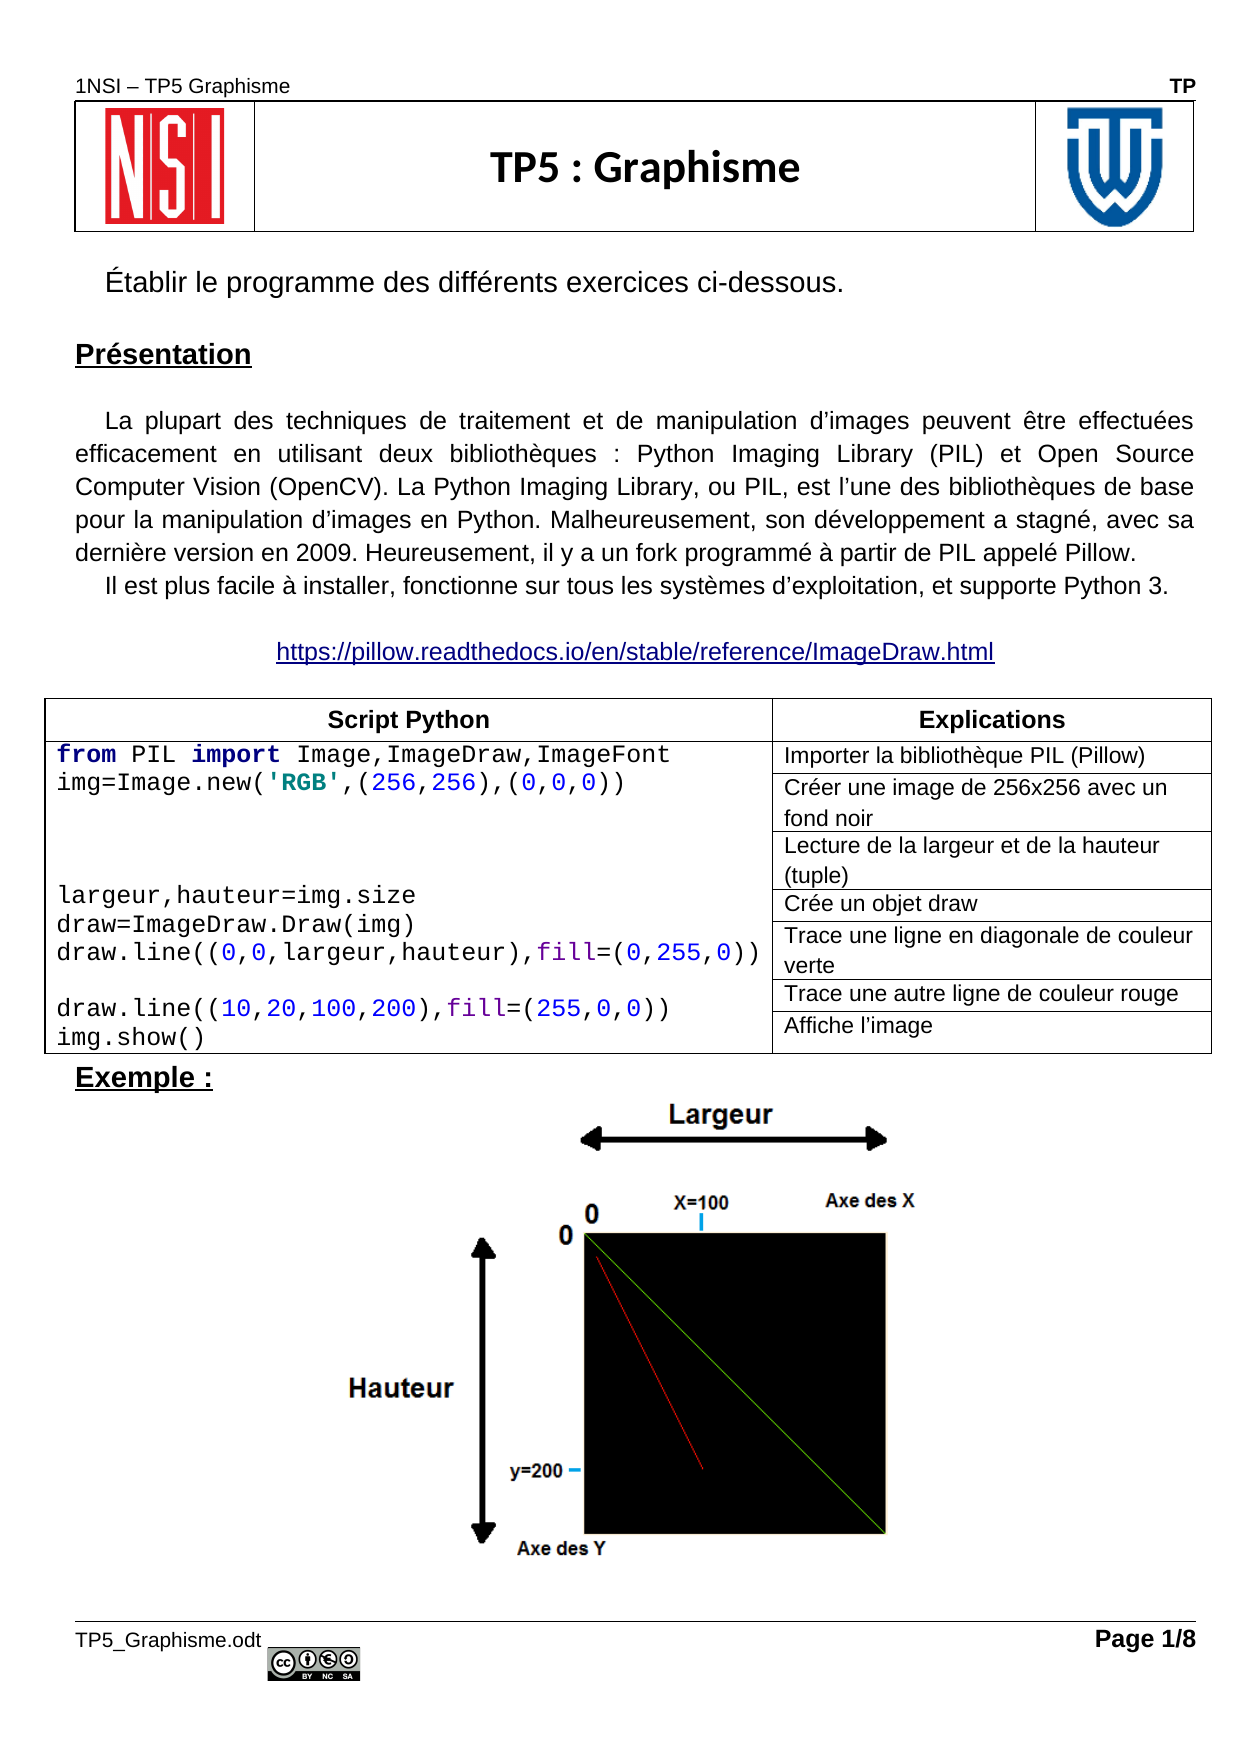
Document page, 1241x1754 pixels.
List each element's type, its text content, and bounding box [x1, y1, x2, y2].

table_cell Affiche l’image [773, 1012, 1211, 1053]
text Exemple : [75, 1060, 1196, 1093]
text Établir le programme des différents exercices ci-dessous. [75, 265, 1196, 299]
table_header Explications [773, 699, 1211, 741]
text La plupart des techniques de traitement et de manipulation d’images peuvent être effectuées efficacement en utilisant deux bibliothèques : Python Imaging Library (PIL) et Open Source Computer Vision (OpenCV). La Python Imaging Library, ou PIL, est l’une des bibliothèques de base pour la manipulation d’images en Python. Malheureusement, son développement a stagné, avec sa dernière version en 2009. Heureusement, il y a un fork programmé à partir de PIL appelé Pillow. [75, 406, 1196, 567]
picture [267, 1647, 361, 1681]
table_header [1036, 102, 1193, 231]
table_cell Lecture de la largeur et de la hauteur (tuple) [773, 832, 1211, 888]
table_header TP5 : Graphisme [255, 102, 1035, 231]
text https://pillow.readthedocs.io/en/stable/reference/ImageDraw.html [75, 637, 1196, 666]
text Présentation [75, 337, 1196, 371]
picture [343, 1098, 928, 1574]
table_cell Trace une ligne en diagonale de couleur verte [773, 922, 1211, 978]
table_cell Créer une image de 256x256 avec un fond noir [773, 774, 1211, 831]
table_cell Crée un objet draw [773, 890, 1211, 921]
table_cell Importer la bibliothèque PIL (Pillow) [773, 742, 1211, 773]
table_cell Trace une autre ligne de couleur rouge [773, 980, 1211, 1011]
table_header Script Python [46, 699, 772, 741]
table_header [76, 102, 254, 231]
text Il est plus facile à installer, fonctionne sur tous les systèmes d’exploitation, et supporte Python 3. [75, 571, 1196, 600]
